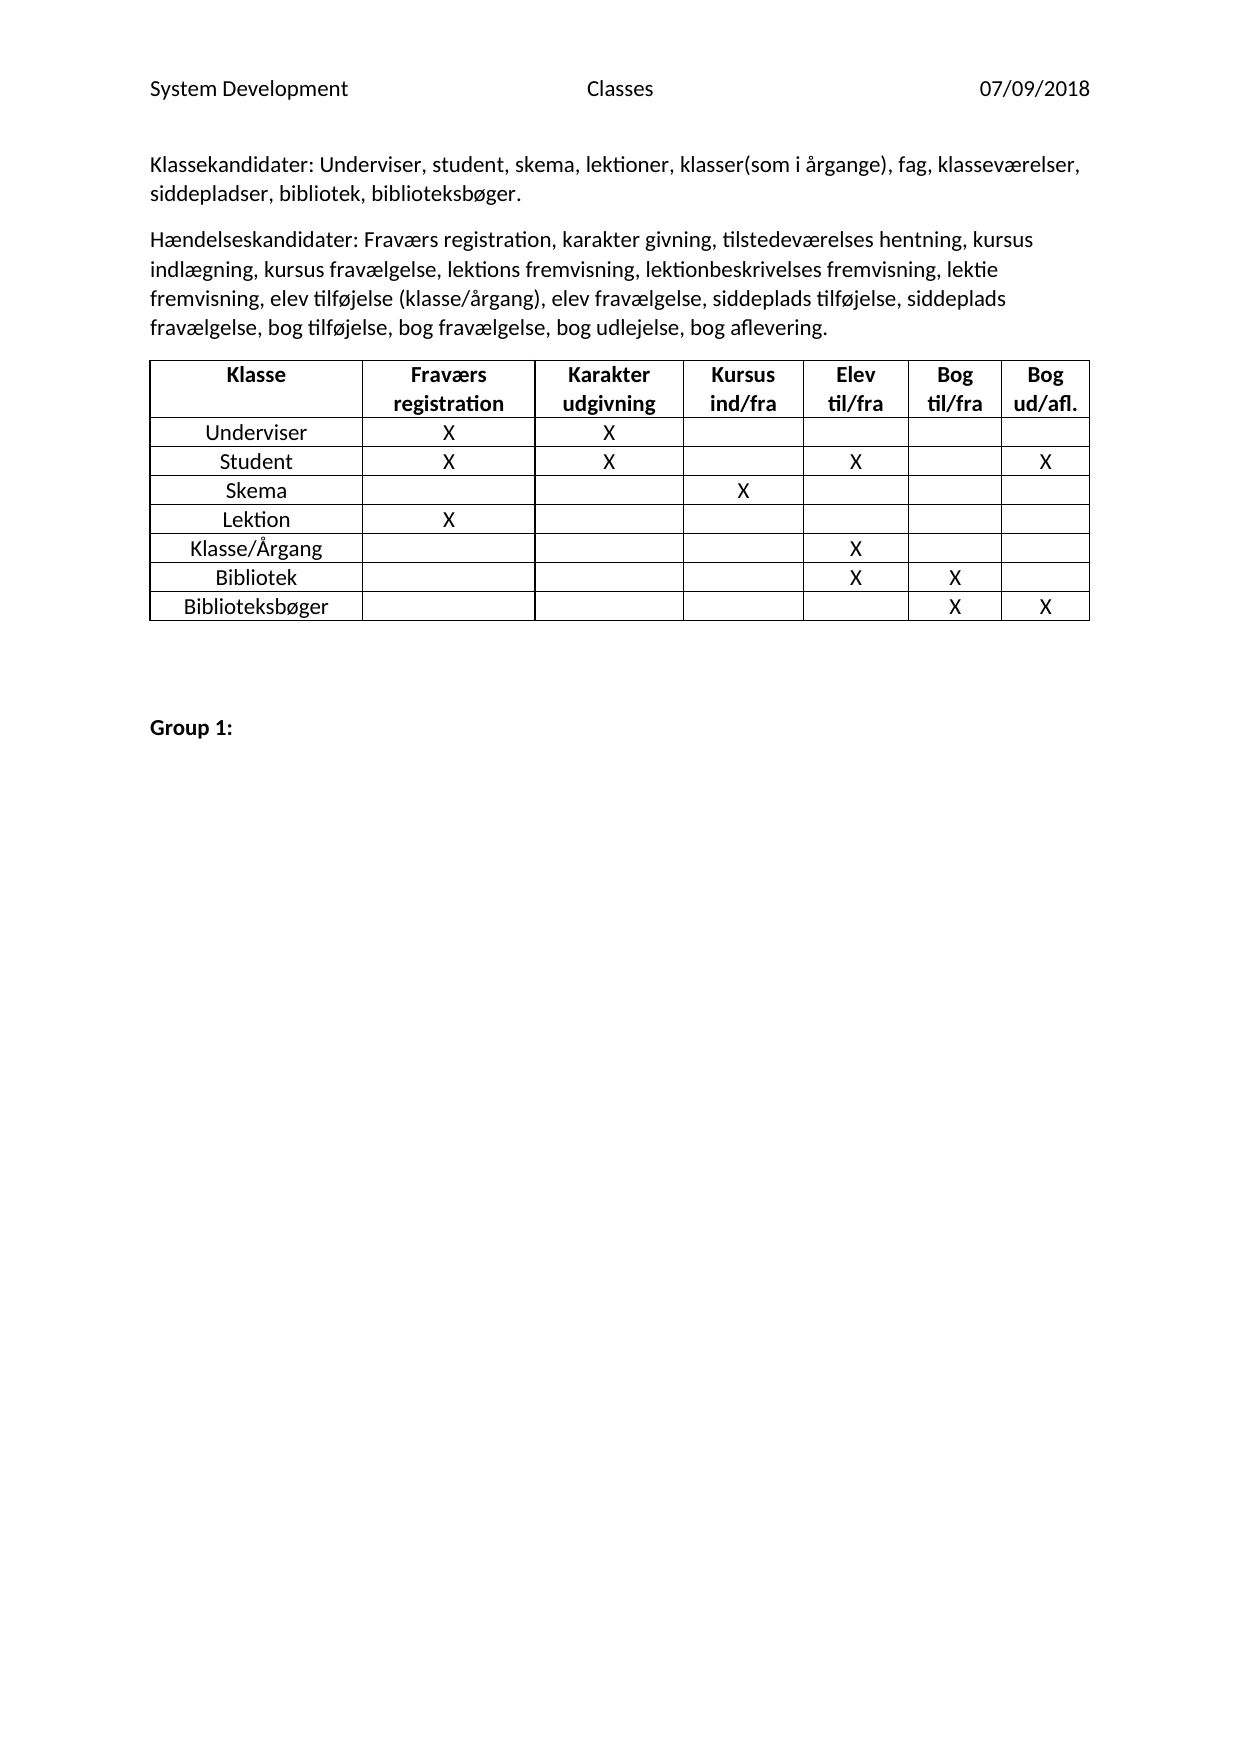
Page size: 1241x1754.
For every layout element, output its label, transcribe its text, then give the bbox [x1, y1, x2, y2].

table_cell X [804, 563, 908, 591]
table_cell X [363, 418, 534, 446]
table_cell X [363, 505, 534, 533]
table_cell [684, 534, 803, 562]
table_cell Bibliotek [151, 563, 362, 591]
table_cell Underviser [151, 418, 362, 446]
table_cell X [804, 447, 908, 475]
table_cell X [684, 476, 803, 504]
table_cell [684, 447, 803, 475]
table_cell [363, 592, 534, 620]
table_cell X [1002, 592, 1089, 620]
table_cell [536, 563, 683, 591]
table_cell [909, 505, 1001, 533]
table_cell [909, 534, 1001, 562]
table_cell Lektion [151, 505, 362, 533]
table_cell X [1002, 447, 1089, 475]
table_cell [363, 476, 534, 504]
table_header Kursus ind/fra [684, 361, 803, 417]
text Group 1: [150, 713, 1090, 741]
table_header Elev til/fra [804, 361, 908, 417]
table_header Fraværs registration [363, 361, 534, 417]
table_header Bog ud/afl. [1002, 361, 1089, 417]
table_cell [536, 534, 683, 562]
table_cell X [804, 534, 908, 562]
table_header Klasse [151, 361, 362, 417]
table_cell [1002, 563, 1089, 591]
table_cell [536, 505, 683, 533]
table_cell [684, 505, 803, 533]
table_cell X [909, 563, 1001, 591]
table_cell [1002, 476, 1089, 504]
table_cell [804, 418, 908, 446]
table_cell [536, 476, 683, 504]
table_cell [909, 418, 1001, 446]
table_cell [804, 476, 908, 504]
table_cell [684, 563, 803, 591]
table_cell Skema [151, 476, 362, 504]
table_cell Biblioteksbøger [151, 592, 362, 620]
table_cell X [909, 592, 1001, 620]
table_cell [1002, 534, 1089, 562]
table_cell Student [151, 447, 362, 475]
table_cell X [363, 447, 534, 475]
table_cell Klasse/Årgang [151, 534, 362, 562]
table_cell [804, 505, 908, 533]
table_cell [909, 447, 1001, 475]
table_cell [1002, 418, 1089, 446]
table_cell X [536, 418, 683, 446]
text Klassekandidater: Underviser, student, skema, lektioner, klasser(som i årgange), fag, klasseværelser, siddepladser, bibliotek, biblioteksbøger. [150, 150, 1090, 207]
table_cell [363, 534, 534, 562]
table_cell [1002, 505, 1089, 533]
table_cell [363, 563, 534, 591]
table_cell [536, 592, 683, 620]
table_header Karakter udgivning [536, 361, 683, 417]
table_cell [684, 418, 803, 446]
table_cell [804, 592, 908, 620]
table_cell X [536, 447, 683, 475]
text Hændelseskandidater: Fraværs registration, karakter givning, tilstedeværelses hentning, kursus indlægning, kursus fravælgelse, lektions fremvisning, lektionbeskrivelses fremvisning, lektie fremvisning, elev tilføjelse (klasse/årgang), elev fravælgelse, siddeplads tilføjelse, siddeplads fravælgelse, bog tilføjelse, bog fravælgelse, bog udlejelse, bog aflevering. [150, 225, 1090, 342]
table_cell [684, 592, 803, 620]
table_header Bog til/fra [909, 361, 1001, 417]
table_cell [909, 476, 1001, 504]
